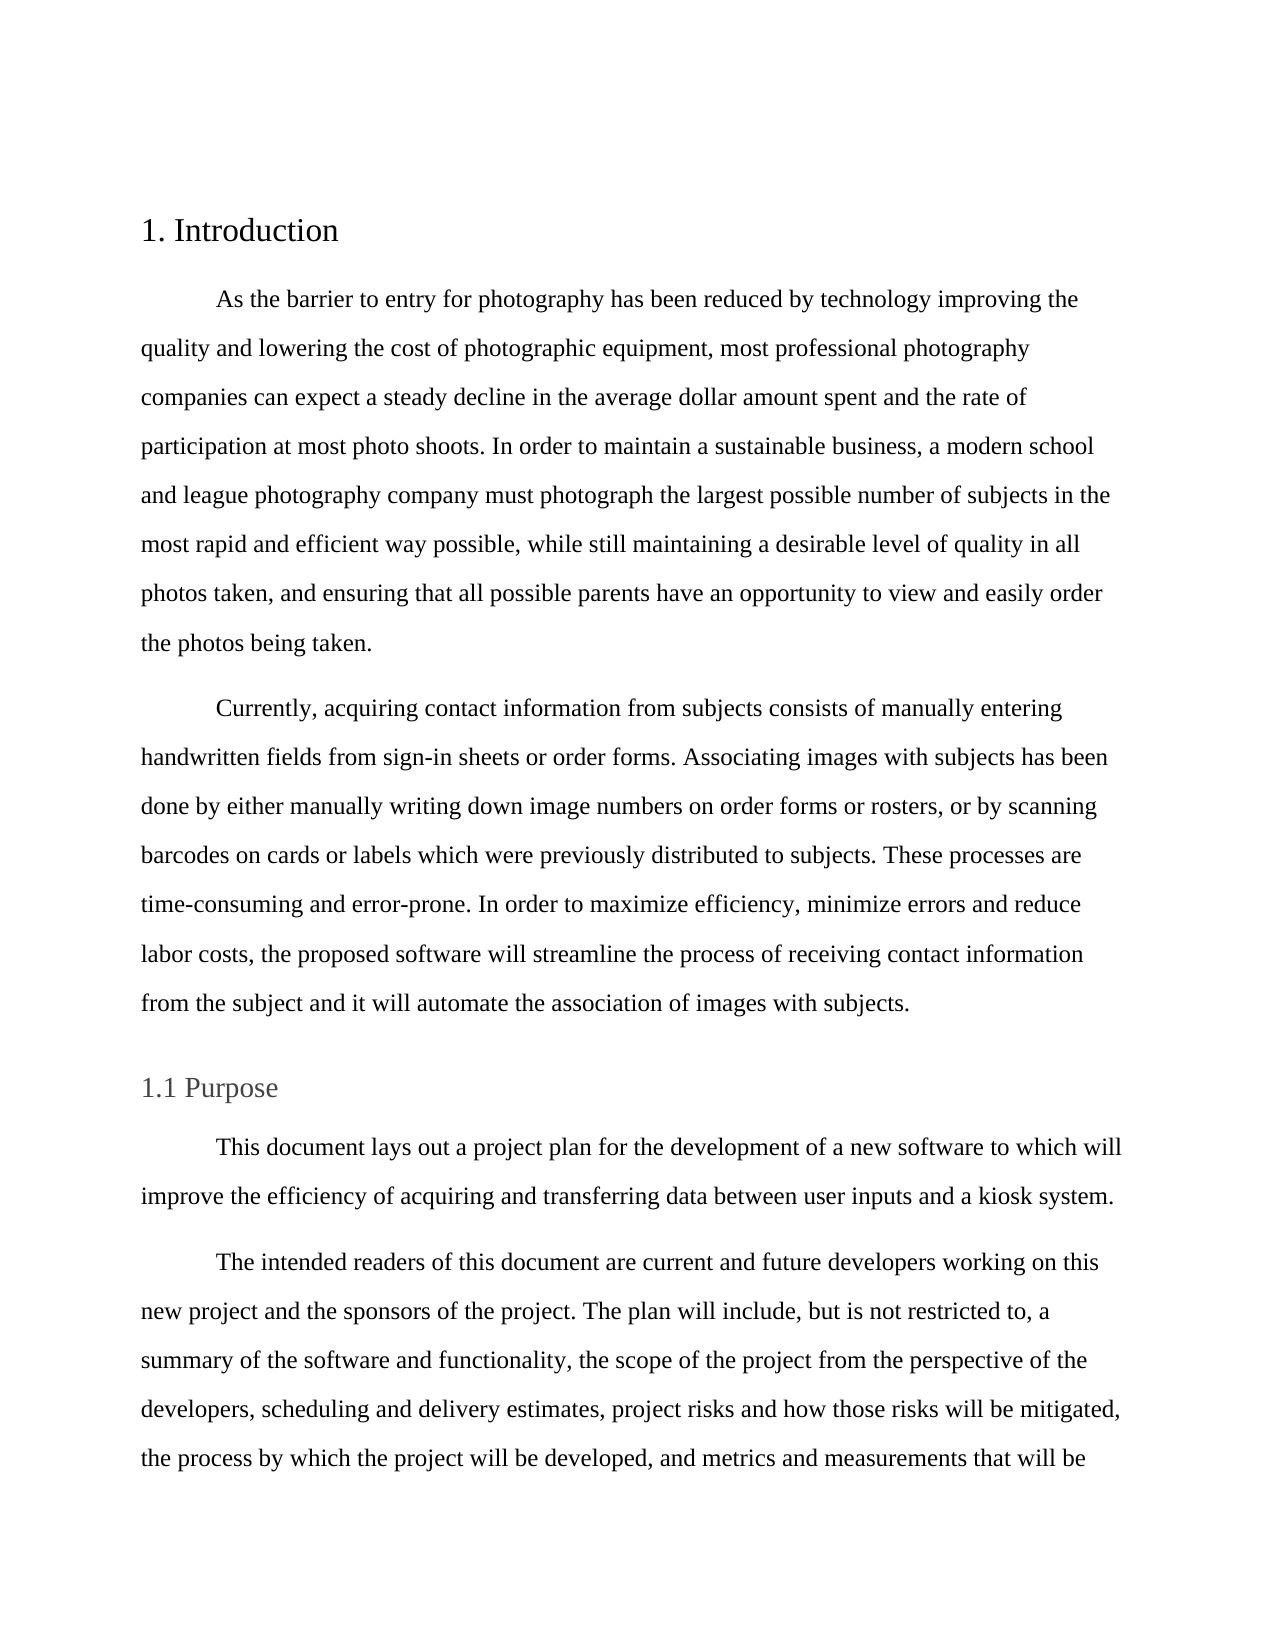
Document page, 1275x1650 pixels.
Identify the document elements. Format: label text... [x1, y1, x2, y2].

text As the barrier to entry for photography has been reduced by technology improving the quality and lowering the cost of photographic equipment, most professional photography companies can expect a steady decline in the average dollar amount spent and the rate of participation at most photo shoots. In order to maintain a sustainable business, a modern school and league photography company must photograph the largest possible number of subjects in the most rapid and efficient way possible, while still maintaining a desirable level of quality in all photos taken, and ensuring that all possible parents have an opportunity to view and easily order the photos being taken. [141, 284, 1125, 656]
subtitle 1. Introduction [141, 187, 1125, 249]
text This document lays out a project plan for the development of a new software to which will improve the efficiency of acquiring and transferring data between user inputs and a kiosk system. [141, 1132, 1125, 1210]
subtitle 1.1 Purpose [141, 1047, 1125, 1104]
text Currently, acquiring contact information from subjects consists of manually entering handwritten fields from sign-in sheets or order forms. Associating images with subjects has been done by either manually writing down image numbers on order forms or rosters, or by scanning barcodes on cards or labels which were previously distributed to subjects. These processes are time-consuming and error-prone. In order to maximize efficiency, minimize errors and reduce labor costs, the proposed software will streamline the process of receiving contact information from the subject and it will automate the association of images with subjects. [141, 693, 1125, 1016]
text The intended readers of this document are current and future developers working on this new project and the sponsors of the project. The plan will include, but is not restricted to, a summary of the software and functionality, the scope of the project from the perspective of the developers, scheduling and delivery estimates, project risks and how those risks will be mitigated, the process by which the project will be developed, and metrics and measurements that will be [141, 1247, 1125, 1472]
